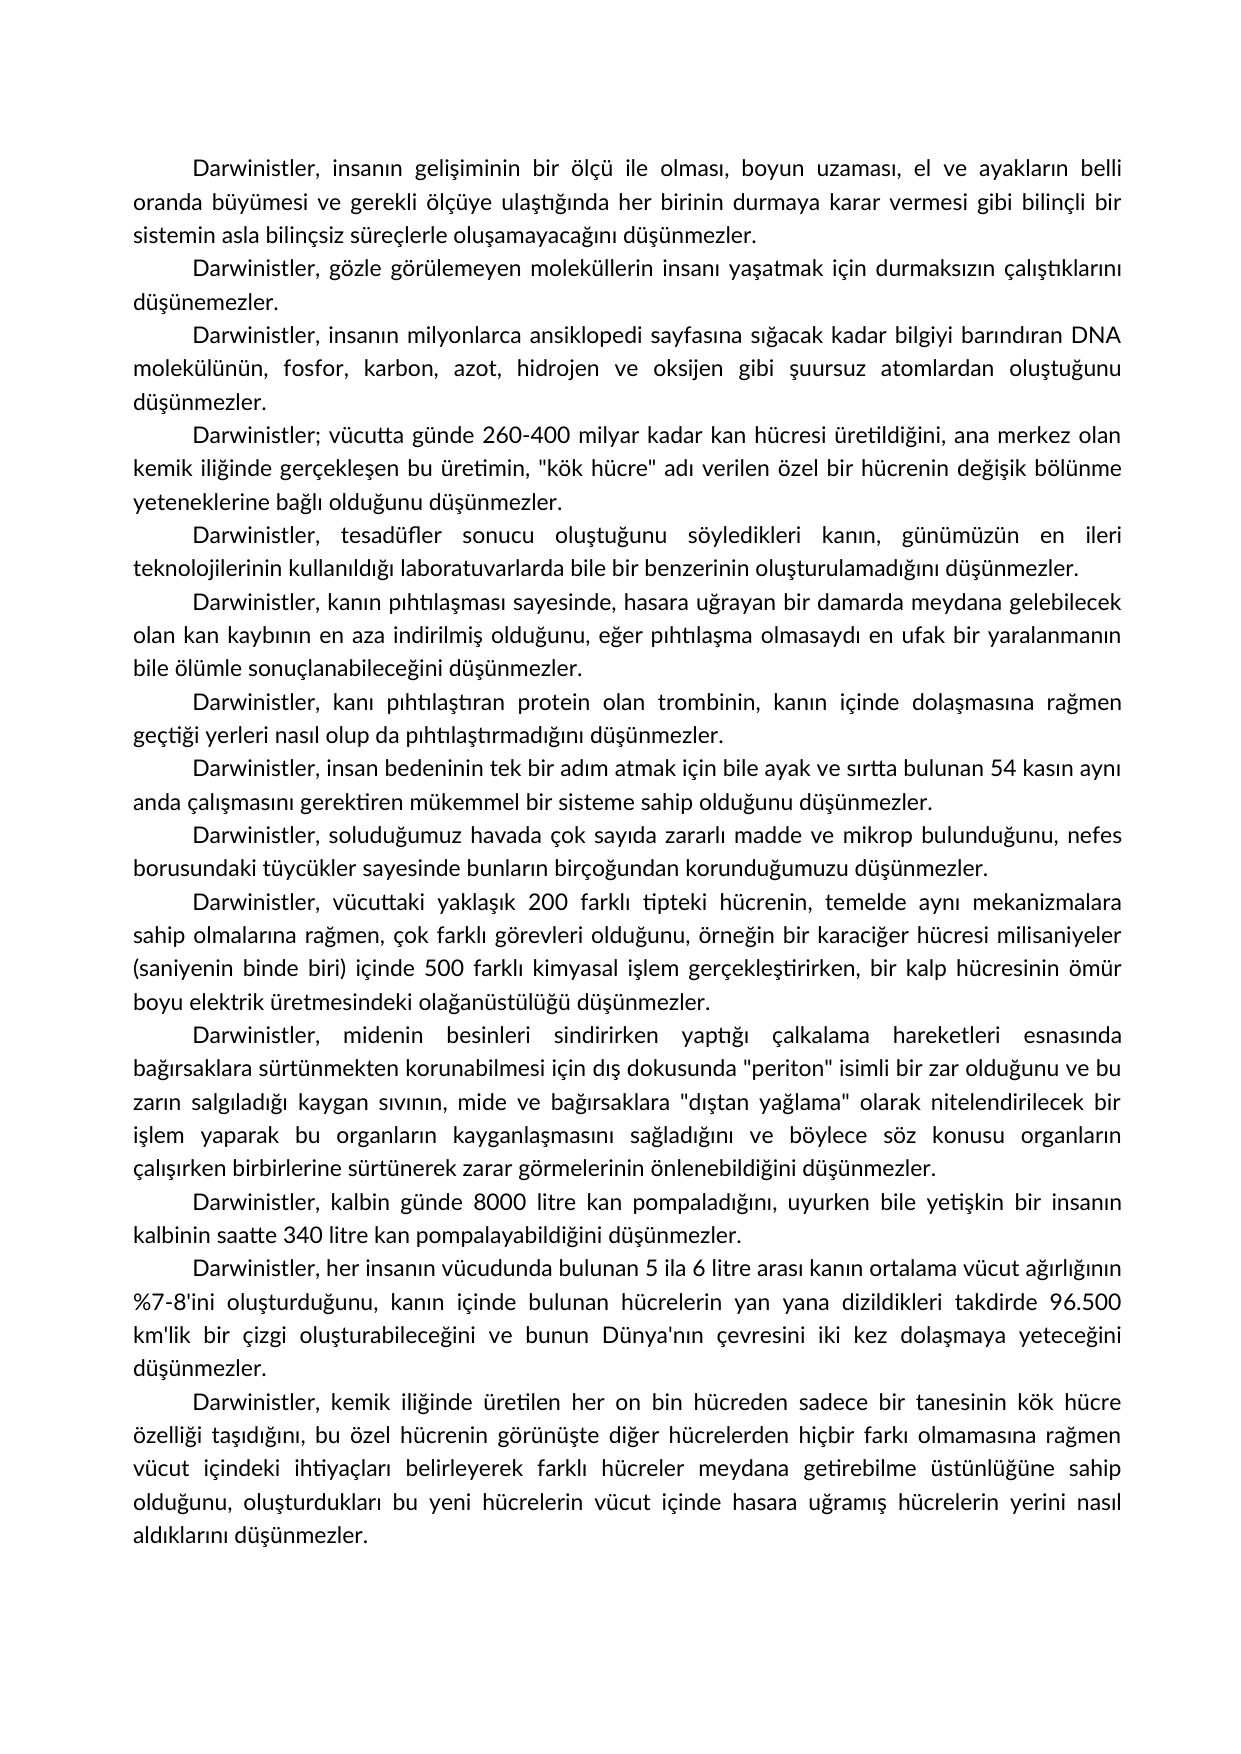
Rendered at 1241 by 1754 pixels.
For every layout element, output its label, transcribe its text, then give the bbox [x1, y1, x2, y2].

text Darwinistler, tesadüfler sonucu oluştuğunu söyledikleri kanın, günümüzün en ileri teknolojilerinin kullanıldığı laboratuvarlarda bile bir benzerinin oluşturulamadığını düşünmezler. [133, 517, 1123, 583]
text Darwinistler, kemik iliğinde üretilen her on bin hücreden sadece bir tanesinin kök hücre özelliği taşıdığını, bu özel hücrenin görünüşte diğer hücrelerden hiçbir farkı olmamasına rağmen vücut içindeki ihtiyaçları belirleyerek farklı hücreler meydana getirebilme üstünlüğüne sahip olduğunu, oluşturdukları bu yeni hücrelerin vücut içinde hasara uğramış hücrelerin yerini nasıl aldıklarını düşünmezler. [133, 1383, 1123, 1550]
text Darwinistler, midenin besinleri sindirirken yaptığı çalkalama hareketleri esnasında bağırsaklara sürtünmekten korunabilmesi için dış dokusunda "periton" isimli bir zar olduğunu ve bu zarın salgıladığı kaygan sıvının, mide ve bağırsaklara "dıştan yağlama" olarak nitelendirilecek bir işlem yaparak bu organların kayganlaşmasını sağladığını ve böylece söz konusu organların çalışırken birbirlerine sürtünerek zarar görmelerinin önlenebildiğini düşünmezler. [133, 1017, 1123, 1183]
text Darwinistler, kanın pıhtılaşması sayesinde, hasara uğrayan bir damarda meydana gelebilecek olan kan kaybının en aza indirilmiş olduğunu, eğer pıhtılaşma olmasaydı en ufak bir yaralanmanın bile ölümle sonuçlanabileceğini düşünmezler. [133, 583, 1123, 683]
text Darwinistler, soluduğumuz havada çok sayıda zararlı madde ve mikrop bulunduğunu, nefes borusundaki tüycükler sayesinde bunların birçoğundan korunduğumuzu düşünmezler. [133, 817, 1123, 883]
text Darwinistler, kalbin günde 8000 litre kan pompaladığını, uyurken bile yetişkin bir insanın kalbinin saatte 340 litre kan pompalayabildiğini düşünmezler. [133, 1183, 1123, 1250]
text Darwinistler, vücuttaki yaklaşık 200 farklı tipteki hücrenin, temelde aynı mekanizmalara sahip olmalarına rağmen, çok farklı görevleri olduğunu, örneğin bir karaciğer hücresi milisaniyeler (saniyenin binde biri) içinde 500 farklı kimyasal işlem gerçekleştirirken, bir kalp hücresinin ömür boyu elektrik üretmesindeki olağanüstülüğü düşünmezler. [133, 883, 1123, 1017]
text Darwinistler, insanın gelişiminin bir ölçü ile olması, boyun uzaması, el ve ayakların belli oranda büyümesi ve gerekli ölçüye ulaştığında her birinin durmaya karar vermesi gibi bilinçli bir sistemin asla bilinçsiz süreçlerle oluşamayacağını düşünmezler. [133, 150, 1123, 250]
text Darwinistler, insan bedeninin tek bir adım atmak için bile ayak ve sırtta bulunan 54 kasın aynı anda çalışmasını gerektiren mükemmel bir sisteme sahip olduğunu düşünmezler. [133, 750, 1123, 817]
text Darwinistler, her insanın vücudunda bulunan 5 ila 6 litre arası kanın ortalama vücut ağırlığının %7-8'ini oluşturduğunu, kanın içinde bulunan hücrelerin yan yana dizildikleri takdirde 96.500 km'lik bir çizgi oluşturabileceğini ve bunun Dünya'nın çevresini iki kez dolaşmaya yeteceğini düşünmezler. [133, 1250, 1123, 1383]
text Darwinistler, gözle görülemeyen moleküllerin insanı yaşatmak için durmaksızın çalıştıklarını düşünemezler. [133, 250, 1123, 317]
text Darwinistler, insanın milyonlarca ansiklopedi sayfasına sığacak kadar bilgiyi barındıran DNA molekülünün, fosfor, karbon, azot, hidrojen ve oksijen gibi şuursuz atomlardan oluştuğunu düşünmezler. [133, 317, 1123, 417]
text Darwinistler; vücutta günde 260-400 milyar kadar kan hücresi üretildiğini, ana merkez olan kemik iliğinde gerçekleşen bu üretimin, "kök hücre" adı verilen özel bir hücrenin değişik bölünme yeteneklerine bağlı olduğunu düşünmezler. [133, 417, 1123, 517]
text Darwinistler, kanı pıhtılaştıran protein olan trombinin, kanın içinde dolaşmasına rağmen geçtiği yerleri nasıl olup da pıhtılaştırmadığını düşünmezler. [133, 683, 1123, 750]
